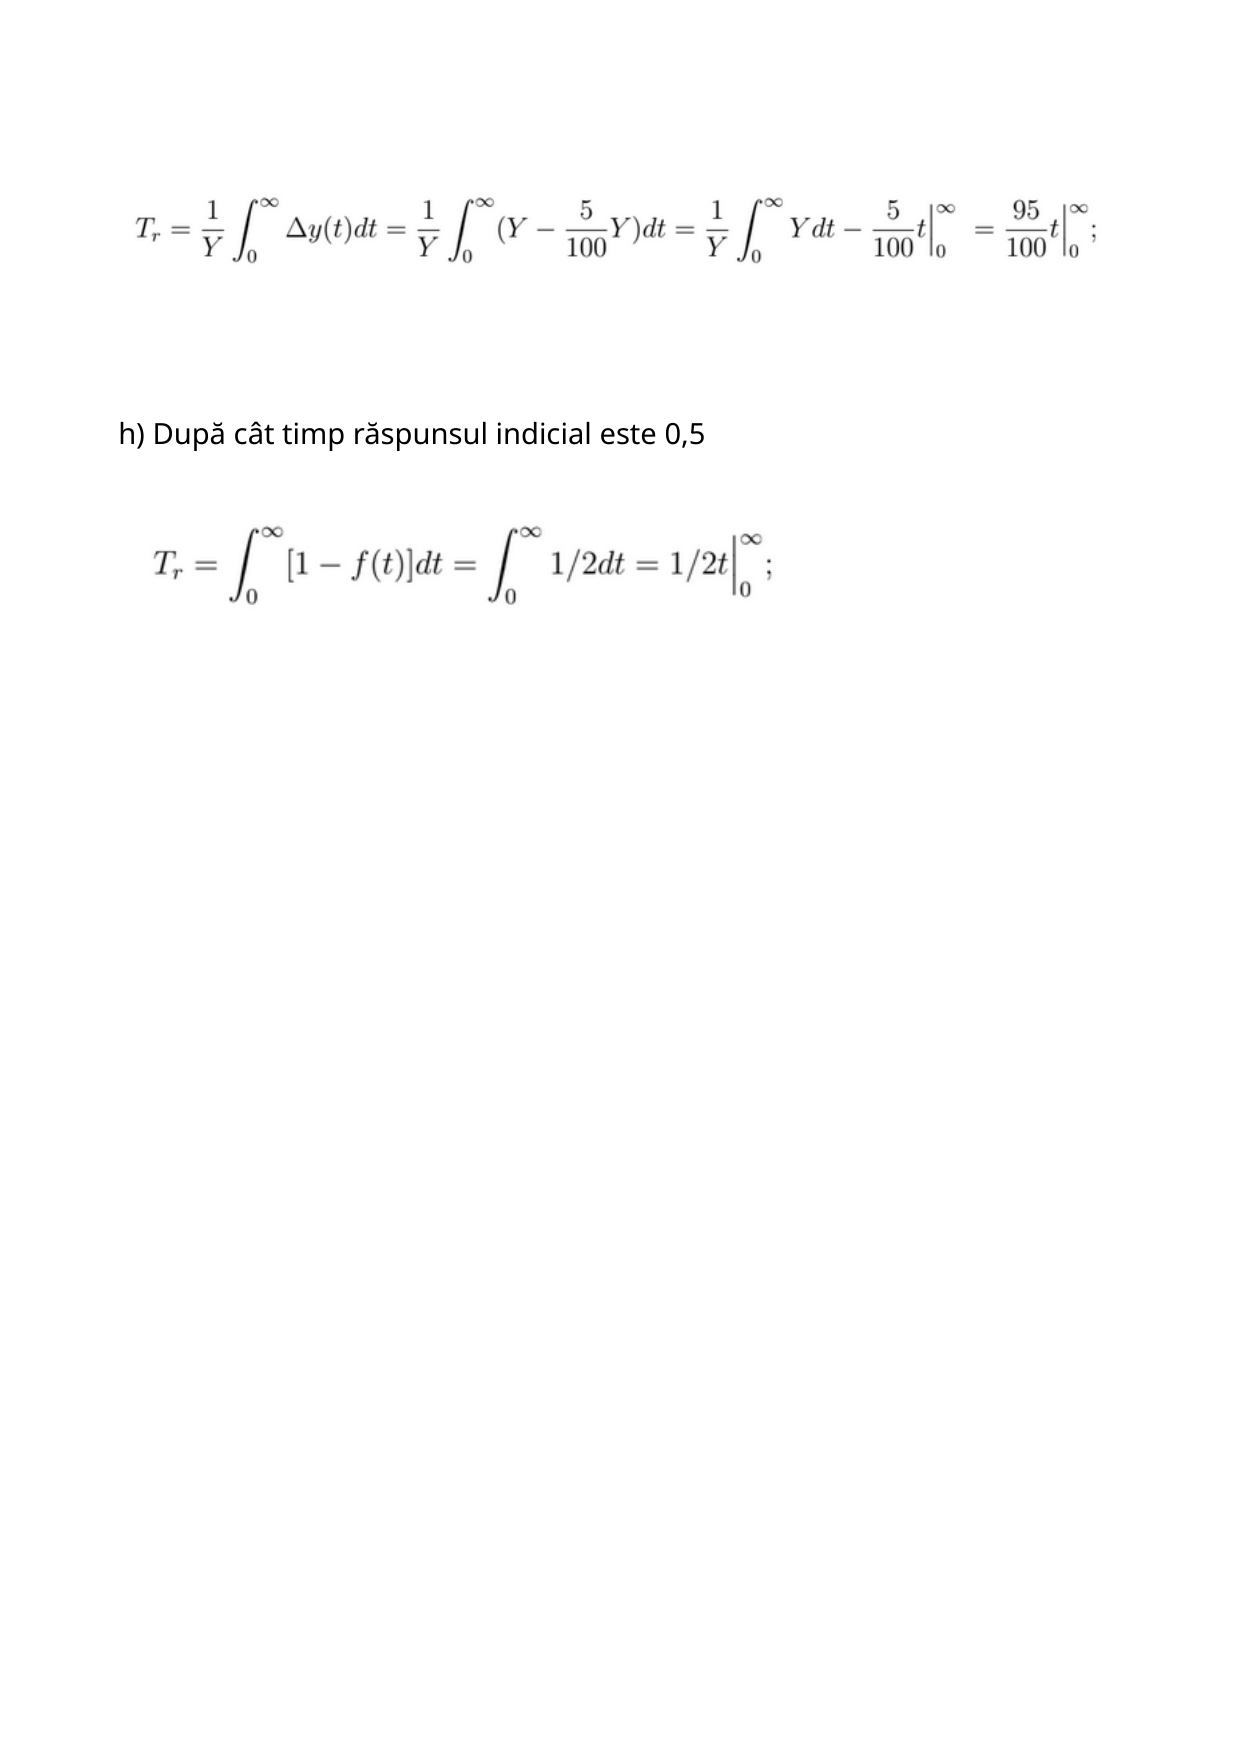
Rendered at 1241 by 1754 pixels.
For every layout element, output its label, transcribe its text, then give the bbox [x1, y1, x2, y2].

picture [120, 502, 805, 649]
picture [112, 155, 1117, 294]
text h) După cât timp răspunsul indicial este 0,5 [118, 413, 1122, 453]
